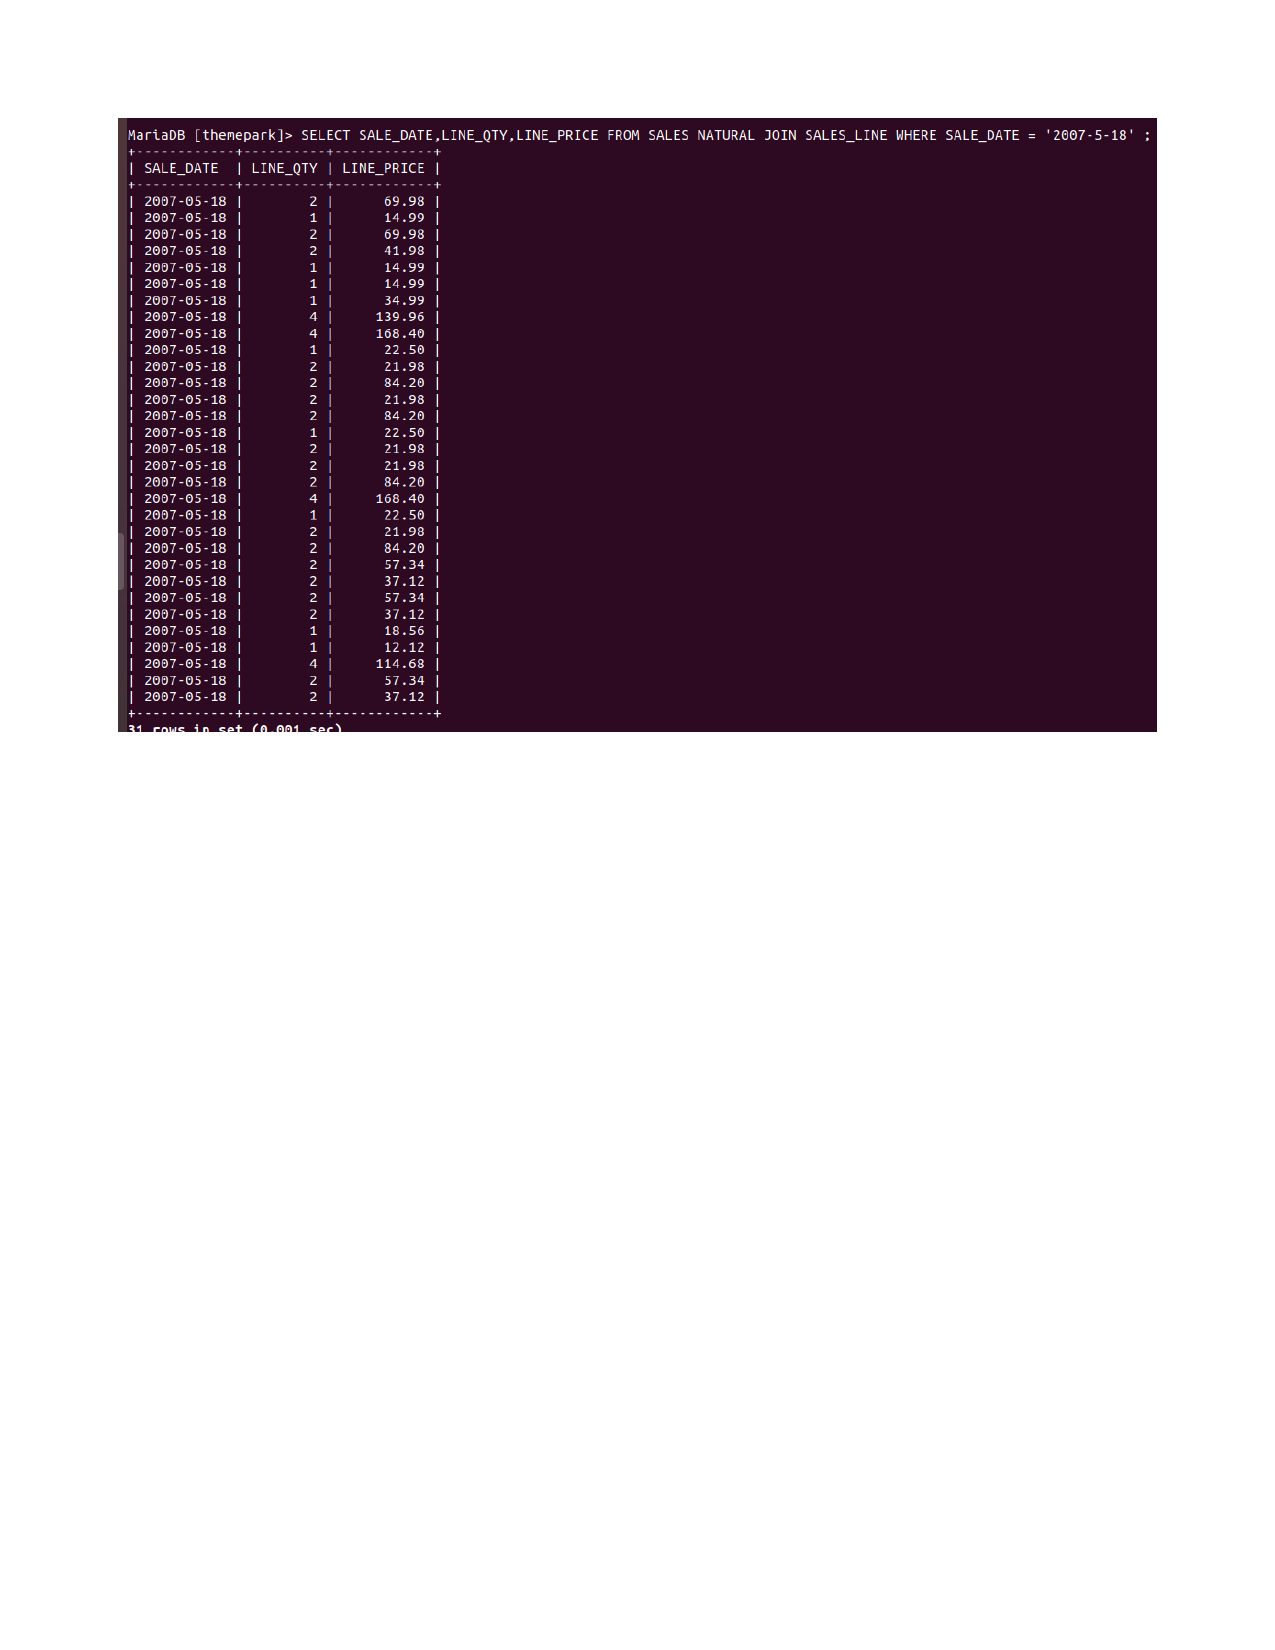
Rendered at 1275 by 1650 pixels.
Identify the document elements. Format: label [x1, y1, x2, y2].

picture [118, 118, 1157, 732]
